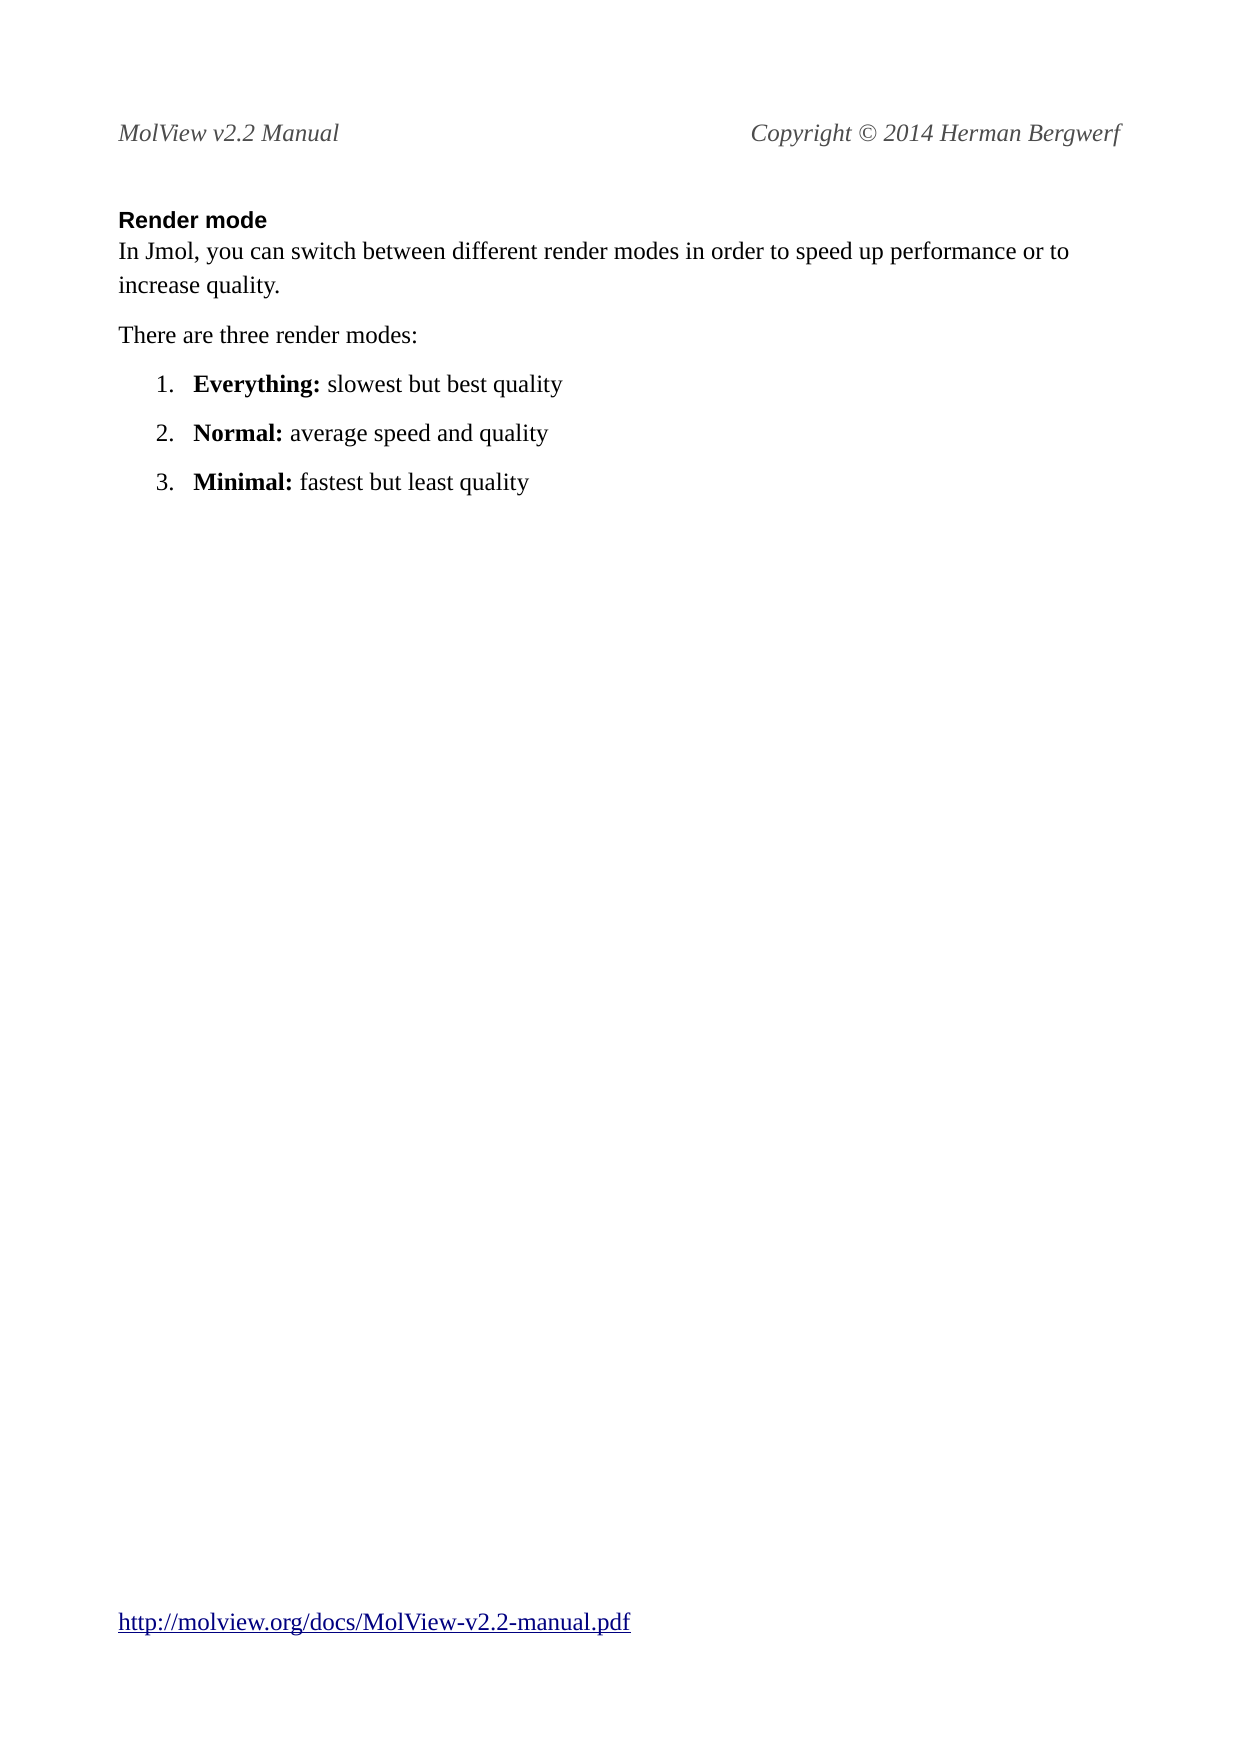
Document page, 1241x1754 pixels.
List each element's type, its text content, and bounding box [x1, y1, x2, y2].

list Everything: slowest but best quality [156, 369, 1122, 397]
text There are three render modes: [118, 320, 1122, 348]
list Normal: average speed and quality [156, 418, 1122, 447]
list Minimal: fastest but least quality [156, 467, 1122, 496]
subtitle Render mode [118, 206, 1152, 233]
text In Jmol, you can switch between different render modes in order to speed up performance or to increase quality. [118, 236, 1122, 299]
